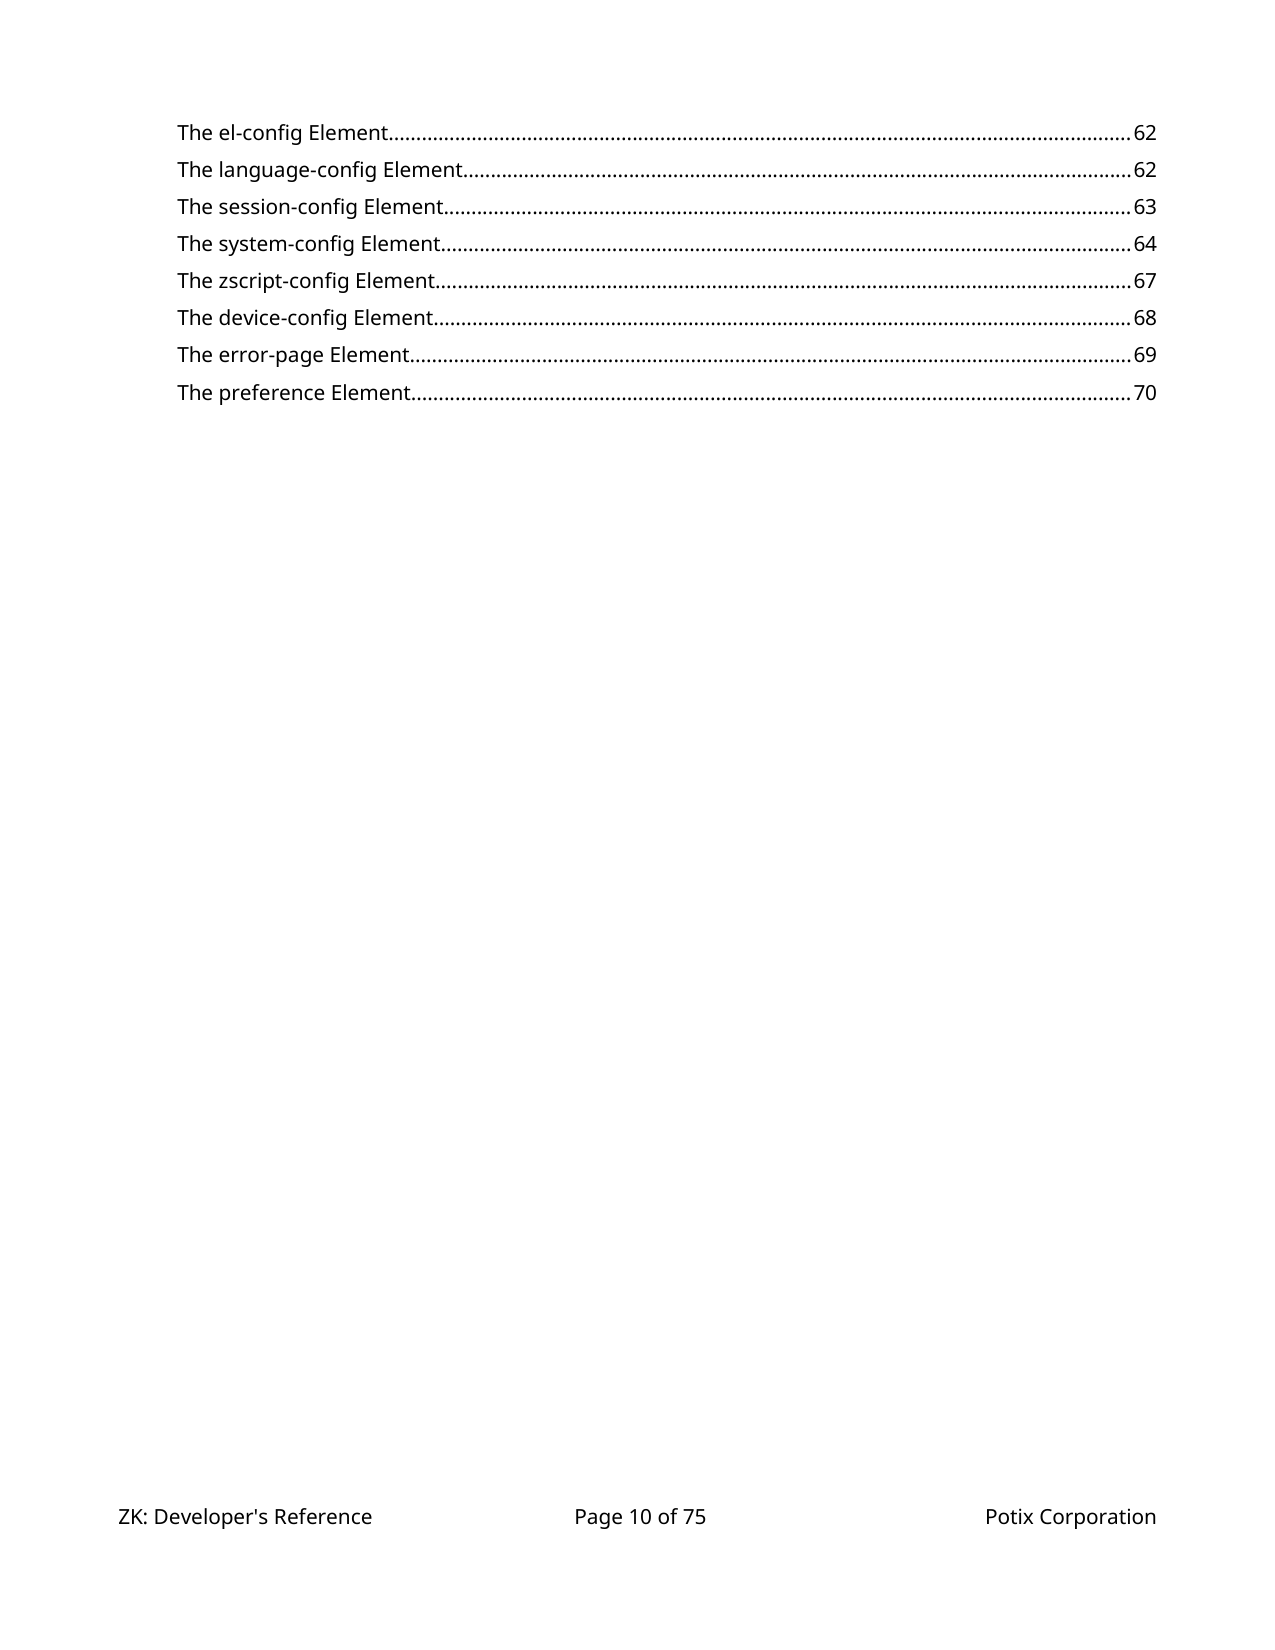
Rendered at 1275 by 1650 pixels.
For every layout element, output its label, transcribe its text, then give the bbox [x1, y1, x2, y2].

text The error-page Element 69 [177, 341, 1157, 369]
text The preference Element 70 [177, 378, 1157, 406]
text The el-config Element 62 [177, 118, 1157, 146]
text The device-config Element 68 [177, 303, 1157, 332]
text The system-config Element 64 [177, 229, 1157, 258]
text The zscript-config Element 67 [177, 266, 1157, 295]
text The language-config Element 62 [177, 155, 1157, 183]
text The session-config Element 63 [177, 192, 1157, 221]
